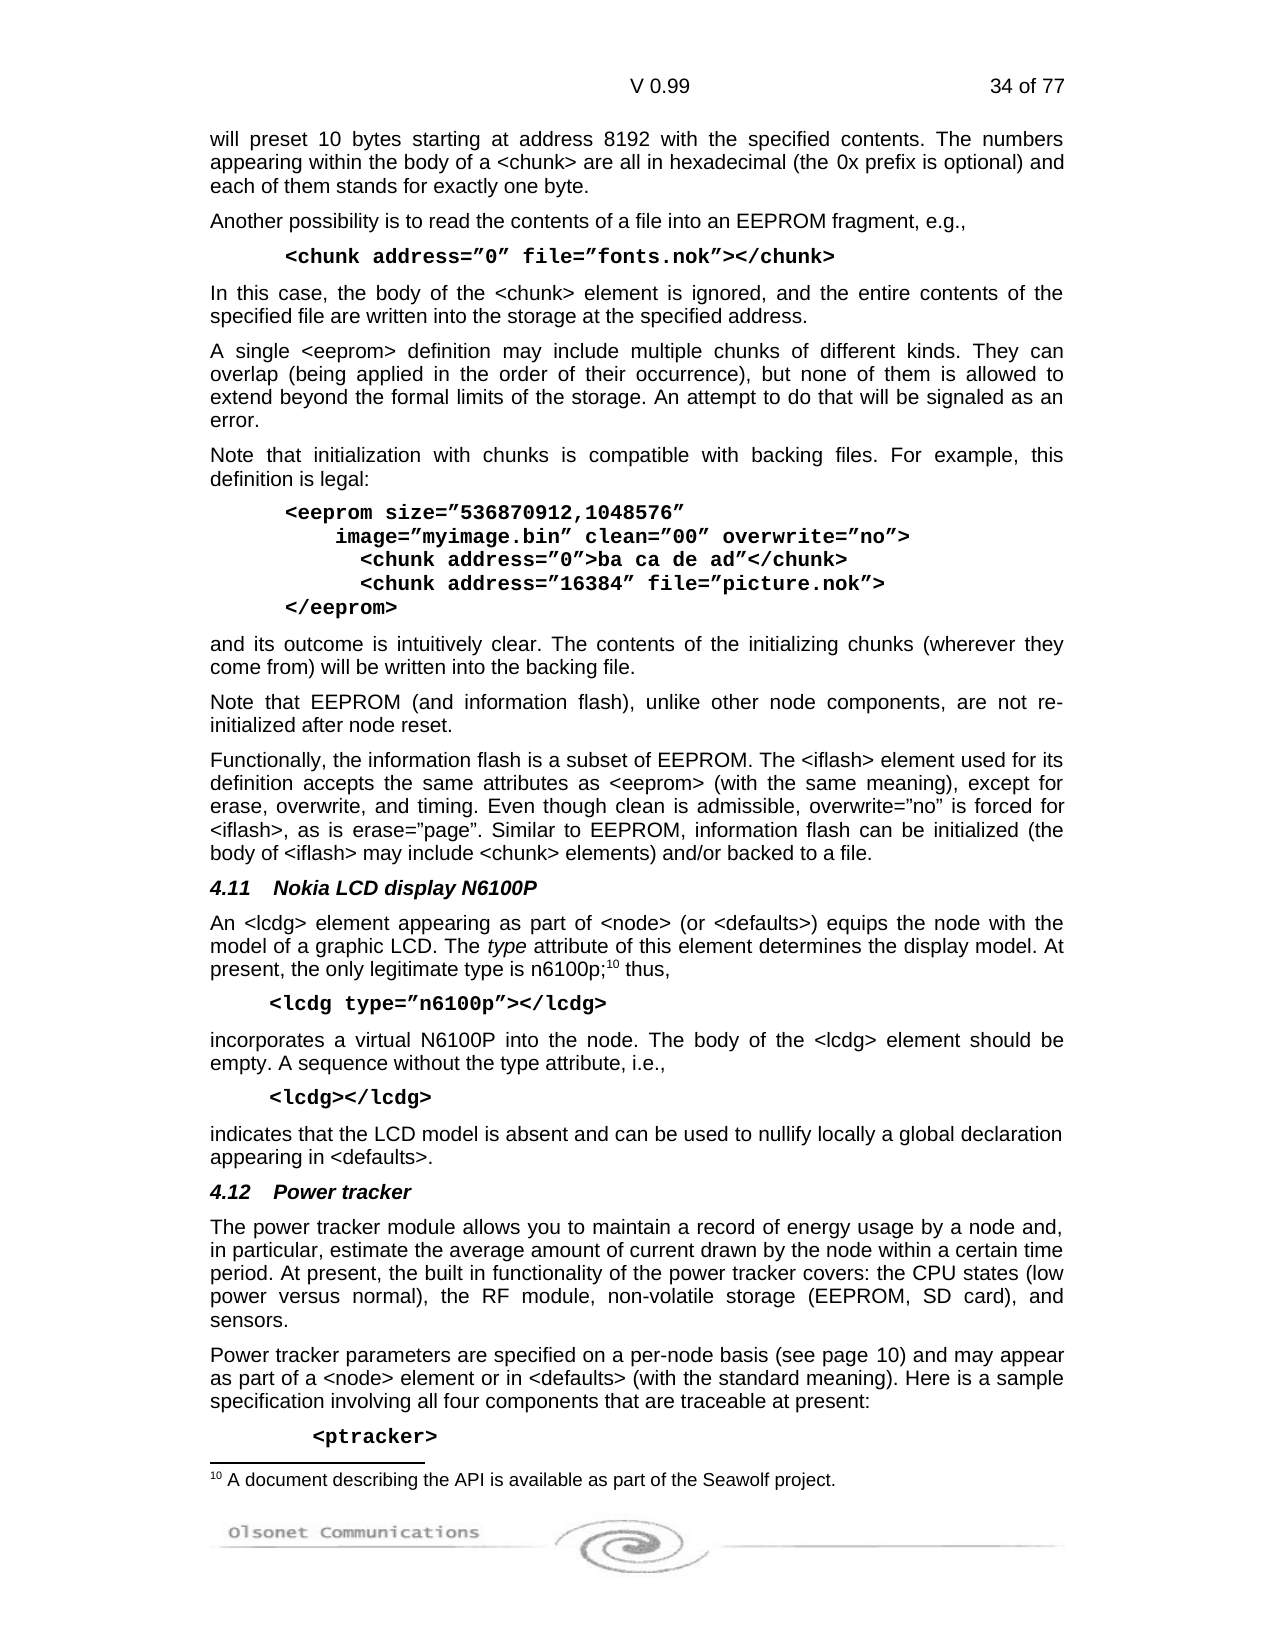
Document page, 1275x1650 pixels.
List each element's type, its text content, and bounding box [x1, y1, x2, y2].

text Note that EEPROM (and information flash), unlike other node components, are not re-initialized after node reset. [210, 690, 1065, 737]
text <chunk address=”0” file=”fonts.nok”></chunk> [210, 244, 1065, 269]
text </eeprom> [210, 597, 1065, 620]
text An <lcdg> element appearing as part of <node> (or <defaults>) equips the node with the model of a graphic LCD. The type attribute of this element determines the display model. At present, the only legitimate type is n6100p; thus, [210, 912, 1065, 981]
text <lcdg></lcdg> [269, 1087, 1065, 1110]
subtitle Nokia LCD display N6100P [210, 877, 1065, 900]
text <lcdg type=”n6100p”></lcdg> [269, 993, 1065, 1017]
text Another possibility is to read the contents of a file into an EEPROM fragment, e.g., [210, 209, 1065, 232]
text and its outcome is intuitively clear. The contents of the initializing chunks (wherever they come from) will be written into the backing file. [210, 632, 1065, 679]
text Note that initialization with chunks is compatible with backing files. For example, this definition is legal: [210, 444, 1065, 490]
text image=”myimage.bin” clean=”00” overwrite=”no”> [210, 526, 1065, 549]
text The power tracker module allows you to maintain a record of energy usage by a node and, in particular, estimate the average amount of current drawn by the node within a certain time period. At present, the built in functionality of the power tracker covers: the CPU states (low power versus normal), the RF module, non-volatile storage (EEPROM, SD card), and sensors. [210, 1215, 1065, 1331]
text A document describing the API is available as part of the Seawolf project. [210, 1469, 1065, 1490]
text <chunk address=”0”>ba ca de ad”</chunk> [210, 549, 1065, 573]
text <eeprom size=”536870912,1048576” [210, 502, 1065, 526]
text incorporates a virtual N6100P into the node. The body of the <lcdg> element should be empty. A sequence without the type attribute, i.e., [210, 1028, 1065, 1075]
text indicates that the LCD model is absent and can be used to nullify locally a global declaration appearing in <defaults>. [210, 1122, 1065, 1168]
text A single <eeprom> definition may include multiple chunks of different kinds. They can overlap (being applied in the order of their occurrence), but none of them is allowed to extend beyond the formal limits of the storage. An attempt to do that will be signaled as an error. [210, 339, 1065, 432]
text <chunk address=”16384” file=”picture.nok”> [210, 573, 1065, 597]
text Power tracker parameters are specified on a per-node basis (see page 10) and may appear as part of a <node> element or in <defaults> (with the standard meaning). Here is a sample specification involving all four components that are traceable at present: [210, 1343, 1065, 1413]
text In this case, the body of the <chunk> element is ignored, and the entire contents of the specified file are written into the storage at the specified address. [210, 281, 1065, 327]
text <ptracker> [269, 1425, 1065, 1450]
picture [210, 1504, 1065, 1596]
subtitle Power tracker [210, 1180, 1065, 1203]
text will preset 10 bytes starting at address 8192 with the specified contents. The numbers appearing within the body of a <chunk> are all in hexadecimal (the 0x prefix is optional) and each of them stands for exactly one byte. [210, 128, 1065, 197]
text Functionally, the information flash is a subset of EEPROM. The <iflash> element used for its definition accepts the same attributes as <eeprom> (with the same meaning), except for erase, overwrite, and timing. Even though clean is admissible, overwrite=”no” is forced for <iflash>, as is erase=”page”. Similar to EEPROM, information flash can be initialized (the body of <iflash> may include <chunk> elements) and/or backed to a file. [210, 749, 1065, 865]
